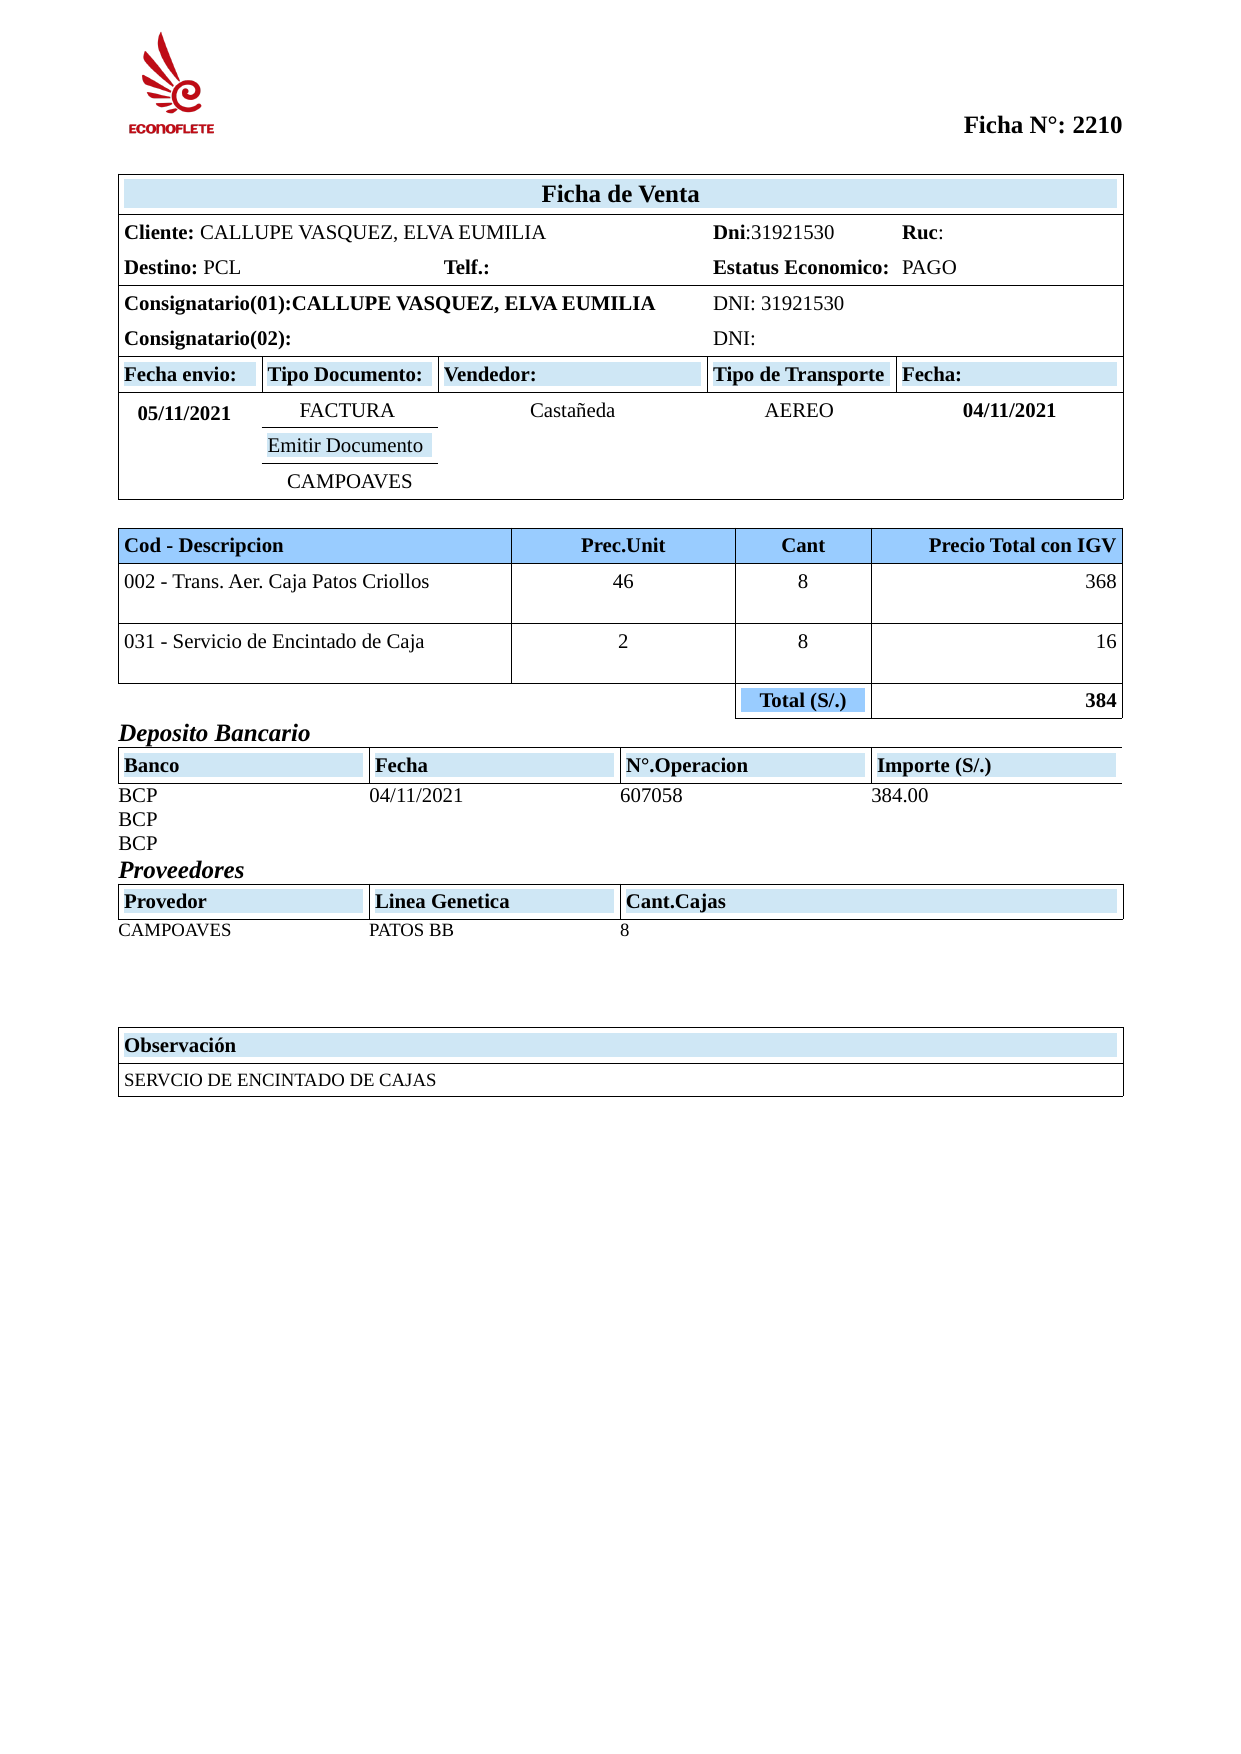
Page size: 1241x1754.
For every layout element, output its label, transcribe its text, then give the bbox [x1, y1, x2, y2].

table_cell [620, 963, 1123, 984]
table_cell 031 - Servicio de Encintado de Caja [119, 624, 511, 682]
table_header Banco [119, 748, 369, 782]
table_cell AEREO [707, 393, 896, 498]
table_cell SERVCIO DE ENCINTADO DE CAJAS [119, 1064, 1123, 1096]
table_cell Ruc: [896, 215, 1123, 249]
table_cell DNI: 31921530 [707, 286, 1123, 321]
table_cell [511, 684, 735, 718]
table_header Provedor [119, 885, 369, 919]
table_cell CAMPOAVES [262, 464, 438, 498]
table_cell [620, 941, 1123, 962]
table_header Cant [736, 529, 871, 563]
table_cell 04/11/2021 [369, 784, 620, 807]
table_header Fecha [370, 748, 620, 782]
table_cell CAMPOAVES [118, 920, 369, 941]
table_cell [118, 941, 369, 962]
table_cell Fecha envio: [119, 357, 262, 392]
table_cell BCP [118, 784, 369, 807]
table_cell 16 [872, 624, 1122, 682]
table_cell [620, 984, 1123, 1006]
picture [118, 31, 225, 134]
table_cell Total (S/.) [736, 684, 871, 718]
table_header Cant.Cajas [621, 885, 1123, 919]
table_cell 384 [872, 684, 1122, 718]
table_cell 8 [620, 920, 1123, 941]
table_header N°.Operacion [621, 748, 871, 782]
table_cell [369, 1006, 620, 1027]
table_cell [871, 807, 1122, 831]
table_cell 46 [512, 564, 735, 623]
table_cell [118, 984, 369, 1006]
table_cell 8 [736, 624, 871, 682]
table_cell [118, 1006, 369, 1027]
table_cell Fecha: [897, 357, 1123, 392]
table_cell Cliente: CALLUPE VASQUEZ, ELVA EUMILIA [119, 215, 707, 249]
table_cell DNI: [707, 321, 1123, 356]
table_cell 05/11/2021 [119, 393, 262, 498]
table_cell 8 [736, 564, 871, 623]
table_cell FACTURA [262, 393, 438, 427]
table_cell PATOS BB [369, 920, 620, 941]
table_cell Consignatario(01):CALLUPE VASQUEZ, ELVA EUMILIA [119, 286, 707, 321]
table_cell [620, 831, 871, 855]
table_cell Dni:31921530 [707, 215, 896, 249]
table_header Precio Total con IGV [872, 529, 1122, 563]
text Deposito Bancario [118, 718, 1122, 747]
table_cell Emitir Documento [262, 428, 438, 463]
table_header Observación [119, 1028, 1123, 1063]
table_cell 002 - Trans. Aer. Caja Patos Criollos [119, 564, 511, 623]
table_header Cod - Descripcion [119, 529, 511, 563]
table_cell 368 [872, 564, 1122, 623]
table_cell Tipo de Transporte [708, 357, 896, 392]
table_cell Tipo Documento: [263, 357, 438, 392]
table_header Prec.Unit [512, 529, 735, 563]
table_cell Telf.: [438, 249, 707, 285]
table_cell [369, 941, 620, 962]
table_header Ficha de Venta [119, 175, 1123, 214]
table_cell 607058 [620, 784, 871, 807]
table_cell 04/11/2021 [896, 393, 1123, 498]
table_cell BCP [118, 807, 369, 831]
table_cell Consignatario(02): [119, 321, 707, 356]
table_cell Vendedor: [439, 357, 707, 392]
table_cell [369, 984, 620, 1006]
table_cell [369, 807, 620, 831]
table_cell [369, 963, 620, 984]
table_cell [871, 831, 1122, 855]
table_cell [620, 807, 871, 831]
table_cell 2 [512, 624, 735, 682]
table_cell Destino: PCL [119, 249, 438, 285]
table_cell PAGO [896, 249, 1123, 285]
table_cell [369, 831, 620, 855]
table_cell [118, 684, 511, 718]
table_cell Estatus Economico: [707, 249, 896, 285]
table_header Importe (S/.) [872, 748, 1122, 782]
text Proveedores [118, 855, 1122, 883]
table_cell BCP [118, 831, 369, 855]
table_cell 384.00 [871, 784, 1122, 807]
table_header Linea Genetica [370, 885, 620, 919]
table_cell Castañeda [438, 393, 707, 498]
table_cell [620, 1006, 1123, 1027]
table_cell [118, 963, 369, 984]
